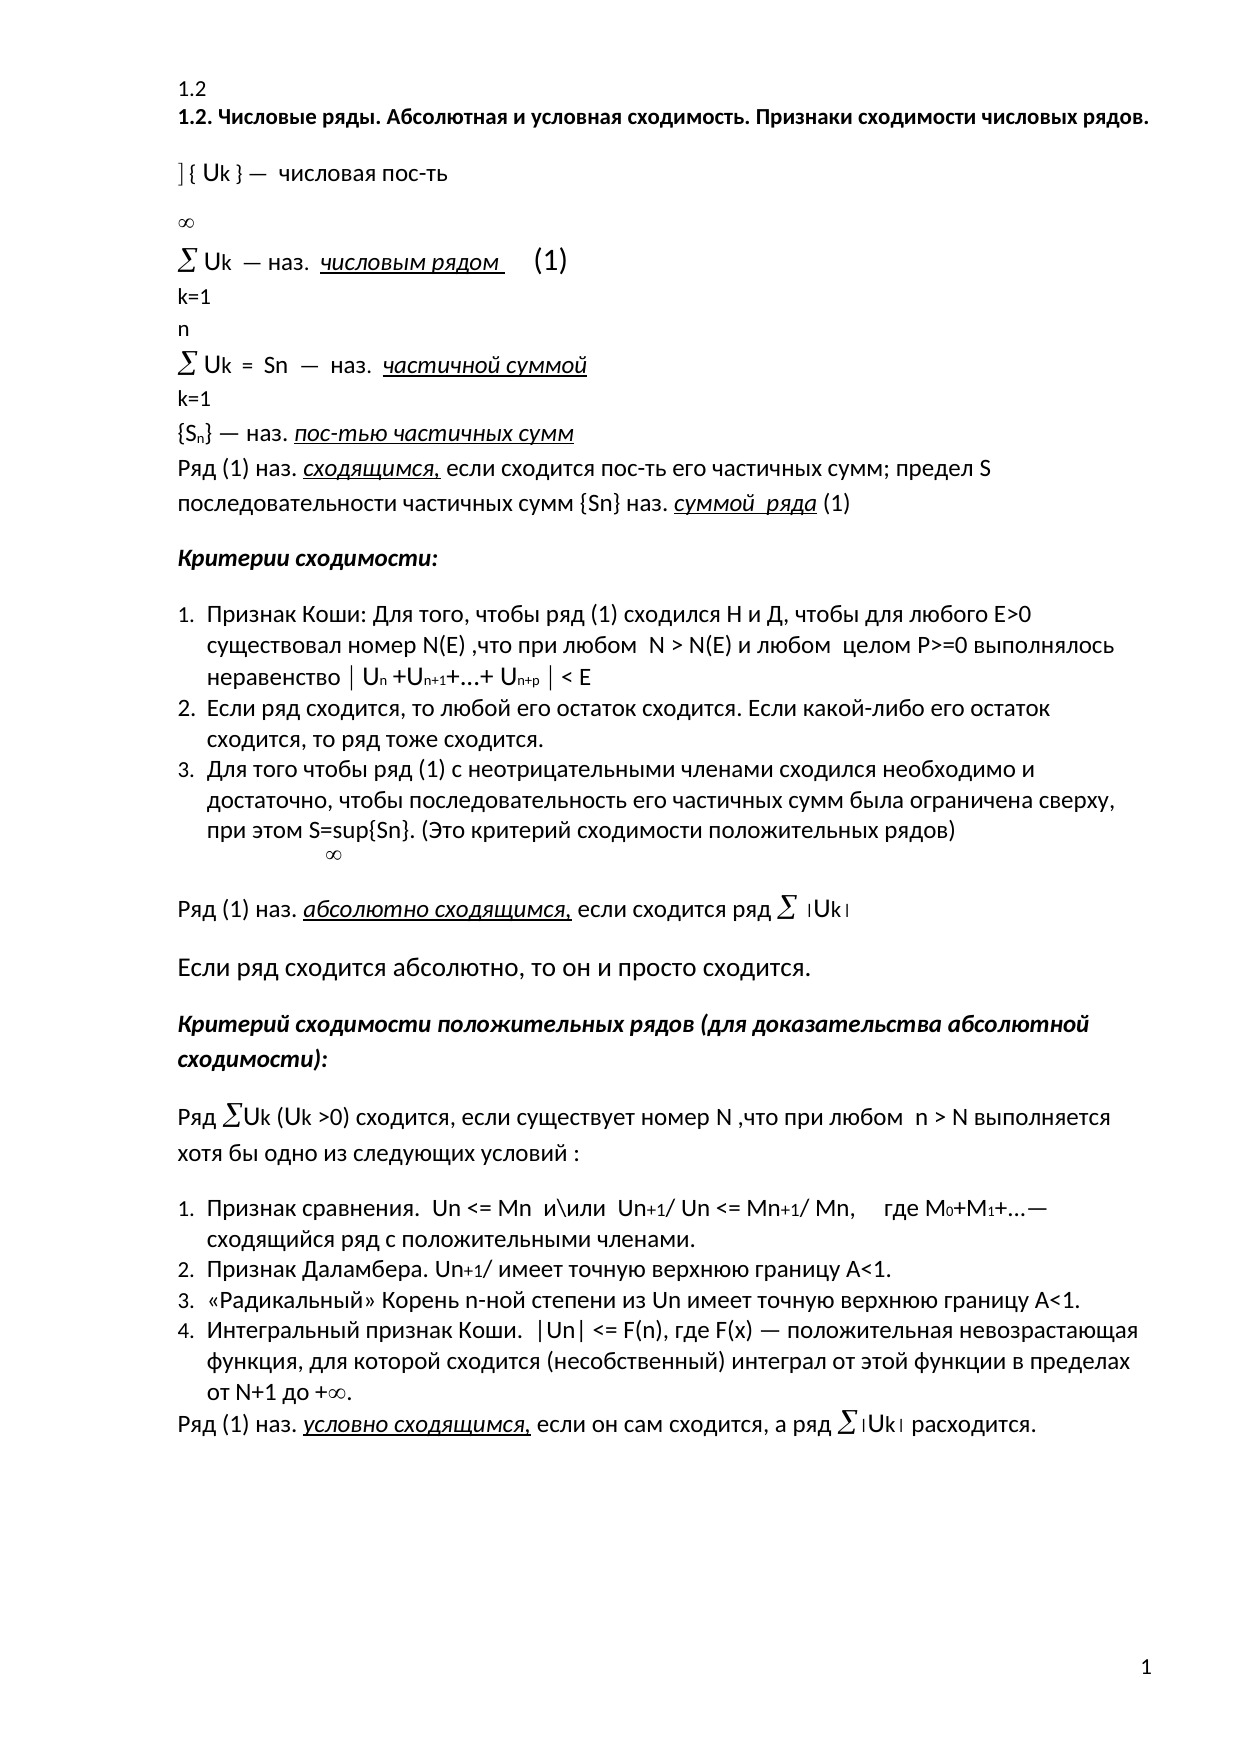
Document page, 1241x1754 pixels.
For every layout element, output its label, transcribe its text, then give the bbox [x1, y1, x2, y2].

list Для того чтобы ряд (1) с неотрицательными членами сходился необходимо и достаточно, чтобы последовательность его частичных сумм была ограничена сверху, при этом S=sup{Sn}. (Это критерий сходимости положительных рядов) [177, 753, 1152, 845]
list Интегральный признак Коши. |Un| <= F(n), где F(x) — положительная невозрастающая функция, для которой сходится (несобственный) интеграл от этой функции в пределах от N+1 до +. [177, 1315, 1152, 1406]
text Ряд (1) наз. условно сходящимся, если он сам сходится, а ряд Uk расходится. [177, 1406, 1152, 1439]
text Критерий сходимости положительных рядов (для доказательства абсолютной сходимости): [177, 1008, 1152, 1074]
text  [177, 845, 1152, 866]
list Если ряд сходится, то любой его остаток сходится. Если какой-либо его остаток сходится, то ряд тоже сходится. [177, 692, 1152, 753]
list «Радикальный» Корень n-ной степени из Un имеет точную верхнюю границу А<1. [177, 1284, 1152, 1315]
text   Uk — наз. числовым рядом (1) k=1 [177, 213, 1152, 310]
list Признак сравнения. Un <= Mn и\или Un+1/ Un <= Mn+1/ Mn, где M0+M1+...—сходящийся ряд с положительными членами. [177, 1193, 1152, 1254]
text Критерии сходимости: [177, 543, 1152, 573]
list Признак Даламбера. Un+1/ имеет точную верхнюю границу А<1. [177, 1254, 1152, 1284]
text Если ряд сходится абсолютно, то он и просто сходится. [177, 950, 1152, 983]
text Ряд Uk (Uk >0) сходится, если существует номер N ,что при любом n > N выполняется хотя бы одно из следующих условий : [177, 1099, 1152, 1167]
text Ряд (1) наз. абсолютно сходящимся, если сходится ряд  Uk [177, 891, 1152, 924]
list Признак Коши: Для того, чтобы ряд (1) сходился Н и Д, чтобы для любого Е>0 существовал номер N(Е) ,что при любом N > N(Е) и любом целом P>=0 выполнялось неравенство  Un +Un+1+...+ Un+p  < E [177, 598, 1152, 692]
text n  Uk = Sn — наз. частичной суммой k=1 [177, 314, 1152, 413]
text 1.2. Числовые ряды. Абсолютная и условная сходимость. Признаки сходимости числовых рядов. [177, 102, 1152, 130]
text  { Uk } — числовая пос-ть [177, 155, 1152, 188]
text Ряд (1) наз. сходящимся, если сходится пос-ть его частичных сумм; предел S последовательности частичных сумм {Sn} наз. суммой ряда (1) [177, 452, 1152, 517]
text {Sn} — наз. пос-тью частичных сумм [177, 417, 1152, 447]
